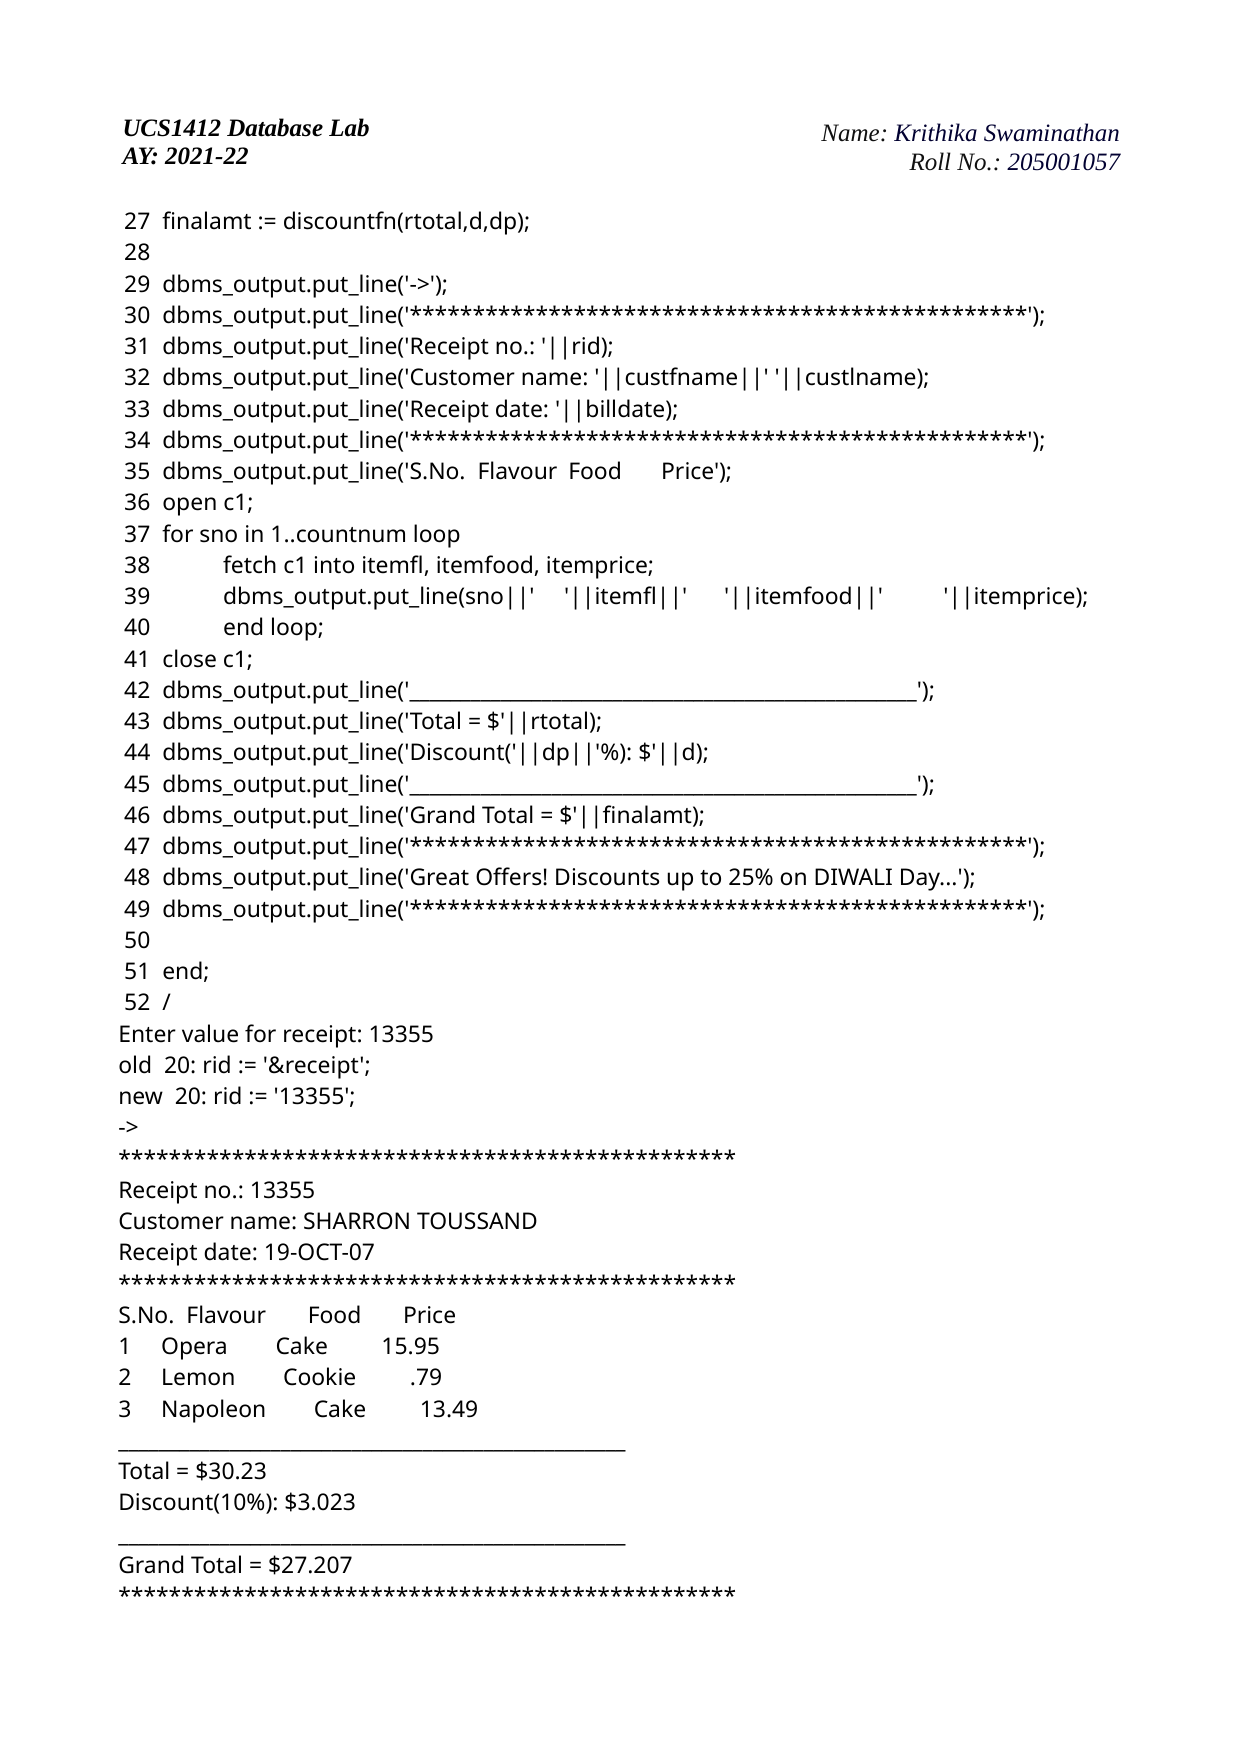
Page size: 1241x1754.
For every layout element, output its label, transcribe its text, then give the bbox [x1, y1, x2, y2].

text 2 Lemon Cookie .79 [118, 1361, 1122, 1393]
text Discount(10%): $3.023 [118, 1486, 1122, 1518]
text __________________________________________________ [118, 1424, 1122, 1455]
text 3 Napoleon Cake 13.49 [118, 1393, 1122, 1424]
text 41 close c1; [118, 643, 1122, 674]
text 32 dbms_output.put_line('Customer name: '||custfname||' '||custlname); [118, 361, 1122, 393]
text 47 dbms_output.put_line('*************************************************'); [118, 830, 1122, 861]
text 31 dbms_output.put_line('Receipt no.: '||rid); [118, 330, 1122, 361]
text 34 dbms_output.put_line('*************************************************'); [118, 424, 1122, 455]
text 48 dbms_output.put_line('Great Offers! Discounts up to 25% on DIWALI Day...'); [118, 861, 1122, 893]
text 27 finalamt := discountfn(rtotal,d,dp); [118, 205, 1122, 236]
text __________________________________________________ [118, 1518, 1122, 1549]
text 38 fetch c1 into itemfl, itemfood, itemprice; [118, 549, 1122, 580]
text 37 for sno in 1..countnum loop [118, 518, 1122, 549]
text 33 dbms_output.put_line('Receipt date: '||billdate); [118, 393, 1122, 424]
text 42 dbms_output.put_line('__________________________________________________'); [118, 674, 1122, 705]
text S.No. Flavour Food Price [118, 1299, 1122, 1330]
text 45 dbms_output.put_line('__________________________________________________'); [118, 768, 1122, 799]
text -> [118, 1111, 1122, 1143]
text 28 [118, 236, 1122, 268]
text new 20: rid := '13355'; [118, 1080, 1122, 1111]
text 40 end loop; [118, 611, 1122, 643]
text Grand Total = $27.207 [118, 1549, 1122, 1580]
text Enter value for receipt: 13355 [118, 1018, 1122, 1049]
text 39 dbms_output.put_line(sno||' '||itemfl||' '||itemfood||' '||itemprice); [118, 580, 1122, 611]
text 49 dbms_output.put_line('*************************************************'); [118, 893, 1122, 924]
text ************************************************* [118, 1580, 1122, 1611]
text 50 [118, 924, 1122, 955]
text 52 / [118, 986, 1122, 1018]
text 43 dbms_output.put_line('Total = $'||rtotal); [118, 705, 1122, 736]
text 35 dbms_output.put_line('S.No. Flavour Food Price'); [118, 455, 1122, 486]
text old 20: rid := '&receipt'; [118, 1049, 1122, 1080]
text ************************************************* [118, 1143, 1122, 1174]
text Receipt no.: 13355 [118, 1174, 1122, 1205]
text ************************************************* [118, 1268, 1122, 1299]
text 51 end; [118, 955, 1122, 986]
text 44 dbms_output.put_line('Discount('||dp||'%): $'||d); [118, 736, 1122, 768]
text Receipt date: 19-OCT-07 [118, 1236, 1122, 1268]
text 1 Opera Cake 15.95 [118, 1330, 1122, 1361]
text 29 dbms_output.put_line('->'); [118, 268, 1122, 299]
text 36 open c1; [118, 486, 1122, 518]
text Total = $30.23 [118, 1455, 1122, 1486]
text Customer name: SHARRON TOUSSAND [118, 1205, 1122, 1236]
text 30 dbms_output.put_line('*************************************************'); [118, 299, 1122, 330]
text 46 dbms_output.put_line('Grand Total = $'||finalamt); [118, 799, 1122, 830]
